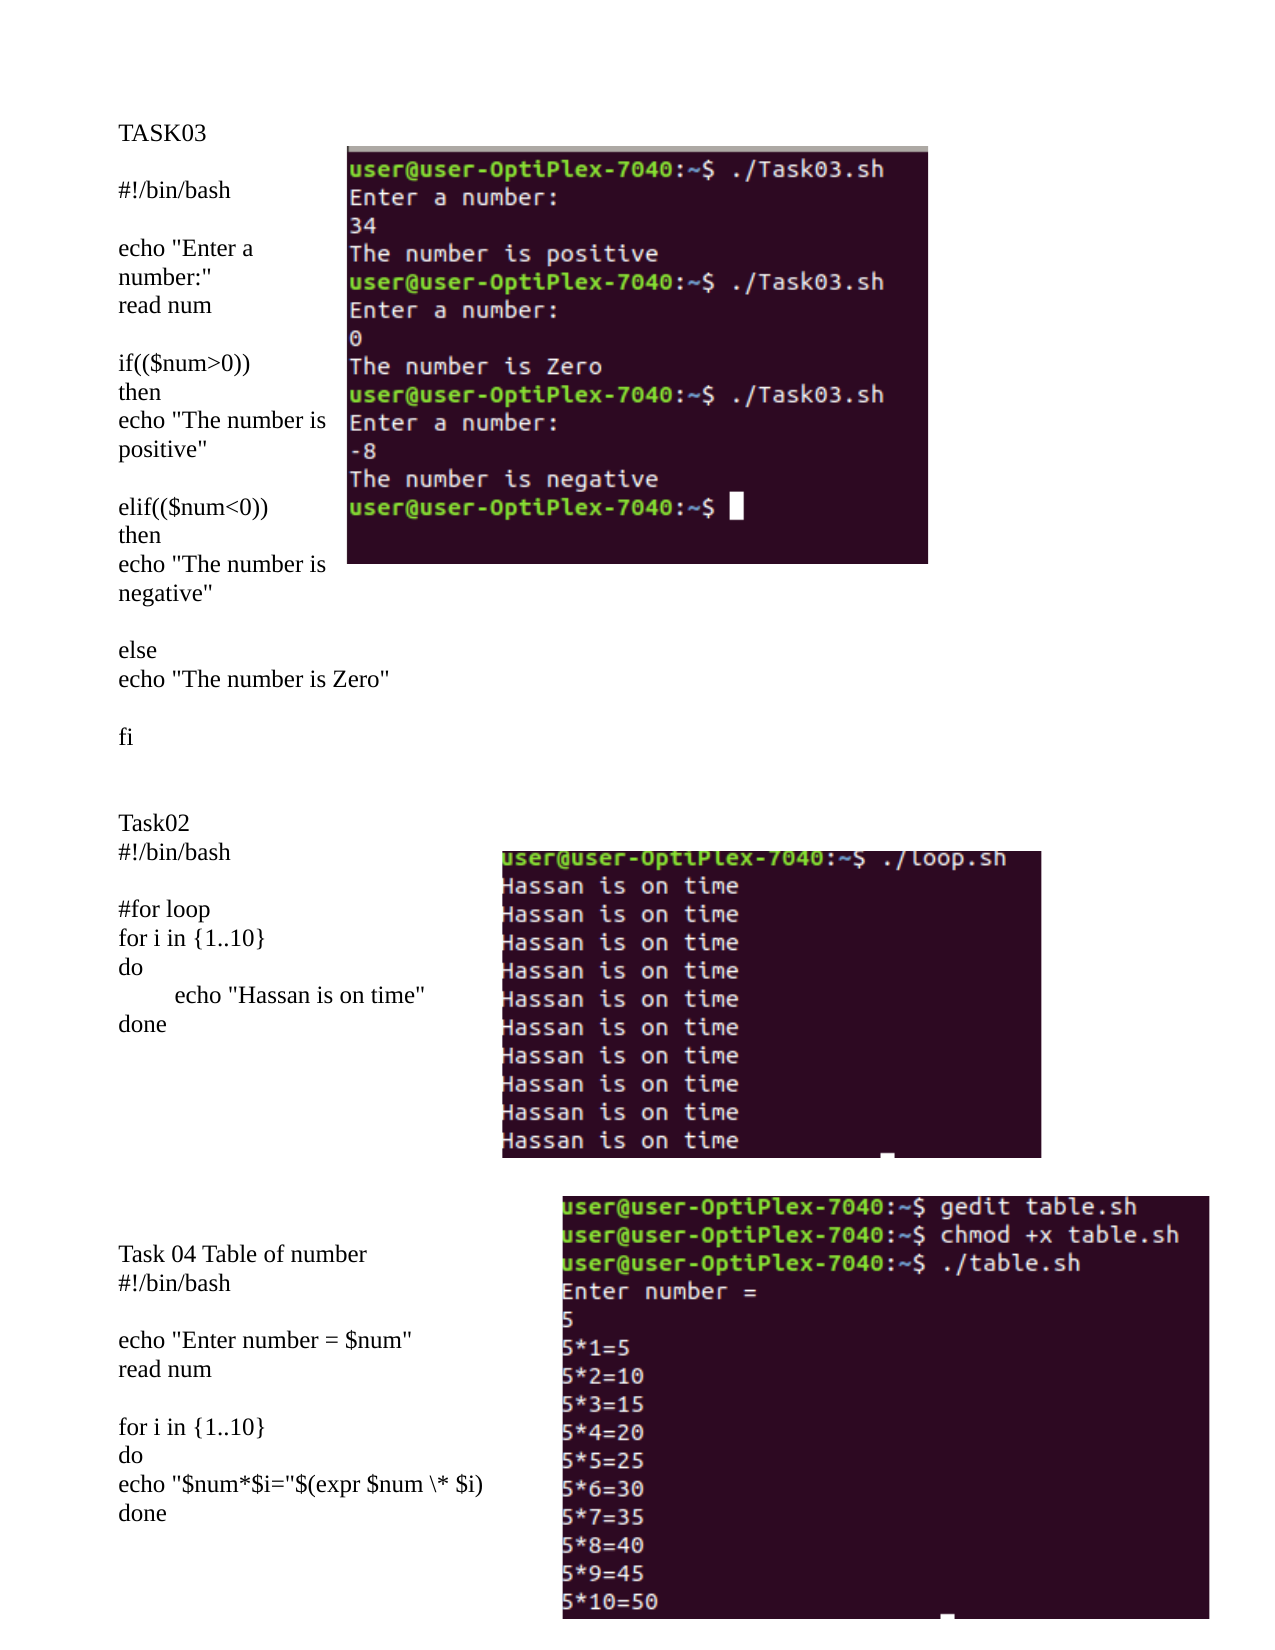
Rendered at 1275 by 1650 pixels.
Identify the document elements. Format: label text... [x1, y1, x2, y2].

text [1042, 923, 1157, 952]
text [929, 521, 1157, 549]
picture [502, 851, 1042, 1158]
text #!/bin/bash [118, 1268, 562, 1297]
text echo "The number is positive" [118, 406, 346, 463]
text #for loop [118, 894, 502, 923]
text [929, 406, 1157, 463]
text [1042, 981, 1157, 1009]
text else [118, 636, 1157, 664]
text Task 04 Table of number [118, 1239, 562, 1268]
text done [118, 1498, 562, 1527]
text echo "The number is Zero" [118, 664, 1157, 693]
text then [118, 377, 346, 406]
text [929, 176, 1157, 204]
text [929, 348, 1157, 377]
text do [118, 1441, 562, 1469]
text [929, 377, 1157, 406]
text #!/bin/bash [118, 176, 346, 204]
text echo "The number is negative" [118, 549, 1157, 607]
text [929, 291, 1157, 319]
text then [118, 521, 346, 549]
text for i in {1..10} [118, 1412, 562, 1441]
text echo "Enter a number:" [118, 233, 346, 291]
text for i in {1..10} [118, 923, 502, 952]
text Task02 [118, 808, 1157, 837]
text read num [118, 1354, 562, 1383]
text done [118, 1009, 502, 1038]
text #!/bin/bash [118, 837, 1157, 866]
text [1042, 894, 1157, 923]
text [1042, 952, 1157, 981]
text [1042, 1009, 1157, 1038]
text elif(($num<0)) [118, 492, 346, 521]
text fi [118, 722, 1157, 751]
text read num [118, 291, 346, 319]
picture [346, 146, 929, 564]
text echo "$num*$i="$(expr $num \* $i) [118, 1469, 562, 1498]
text echo "Hassan is on time" [118, 981, 502, 1009]
picture [562, 1196, 1210, 1619]
text TASK03 [118, 118, 1157, 147]
text [929, 492, 1157, 521]
text do [118, 952, 502, 981]
text echo "Enter number = $num" [118, 1326, 562, 1354]
text if(($num>0)) [118, 348, 346, 377]
text [929, 233, 1157, 291]
